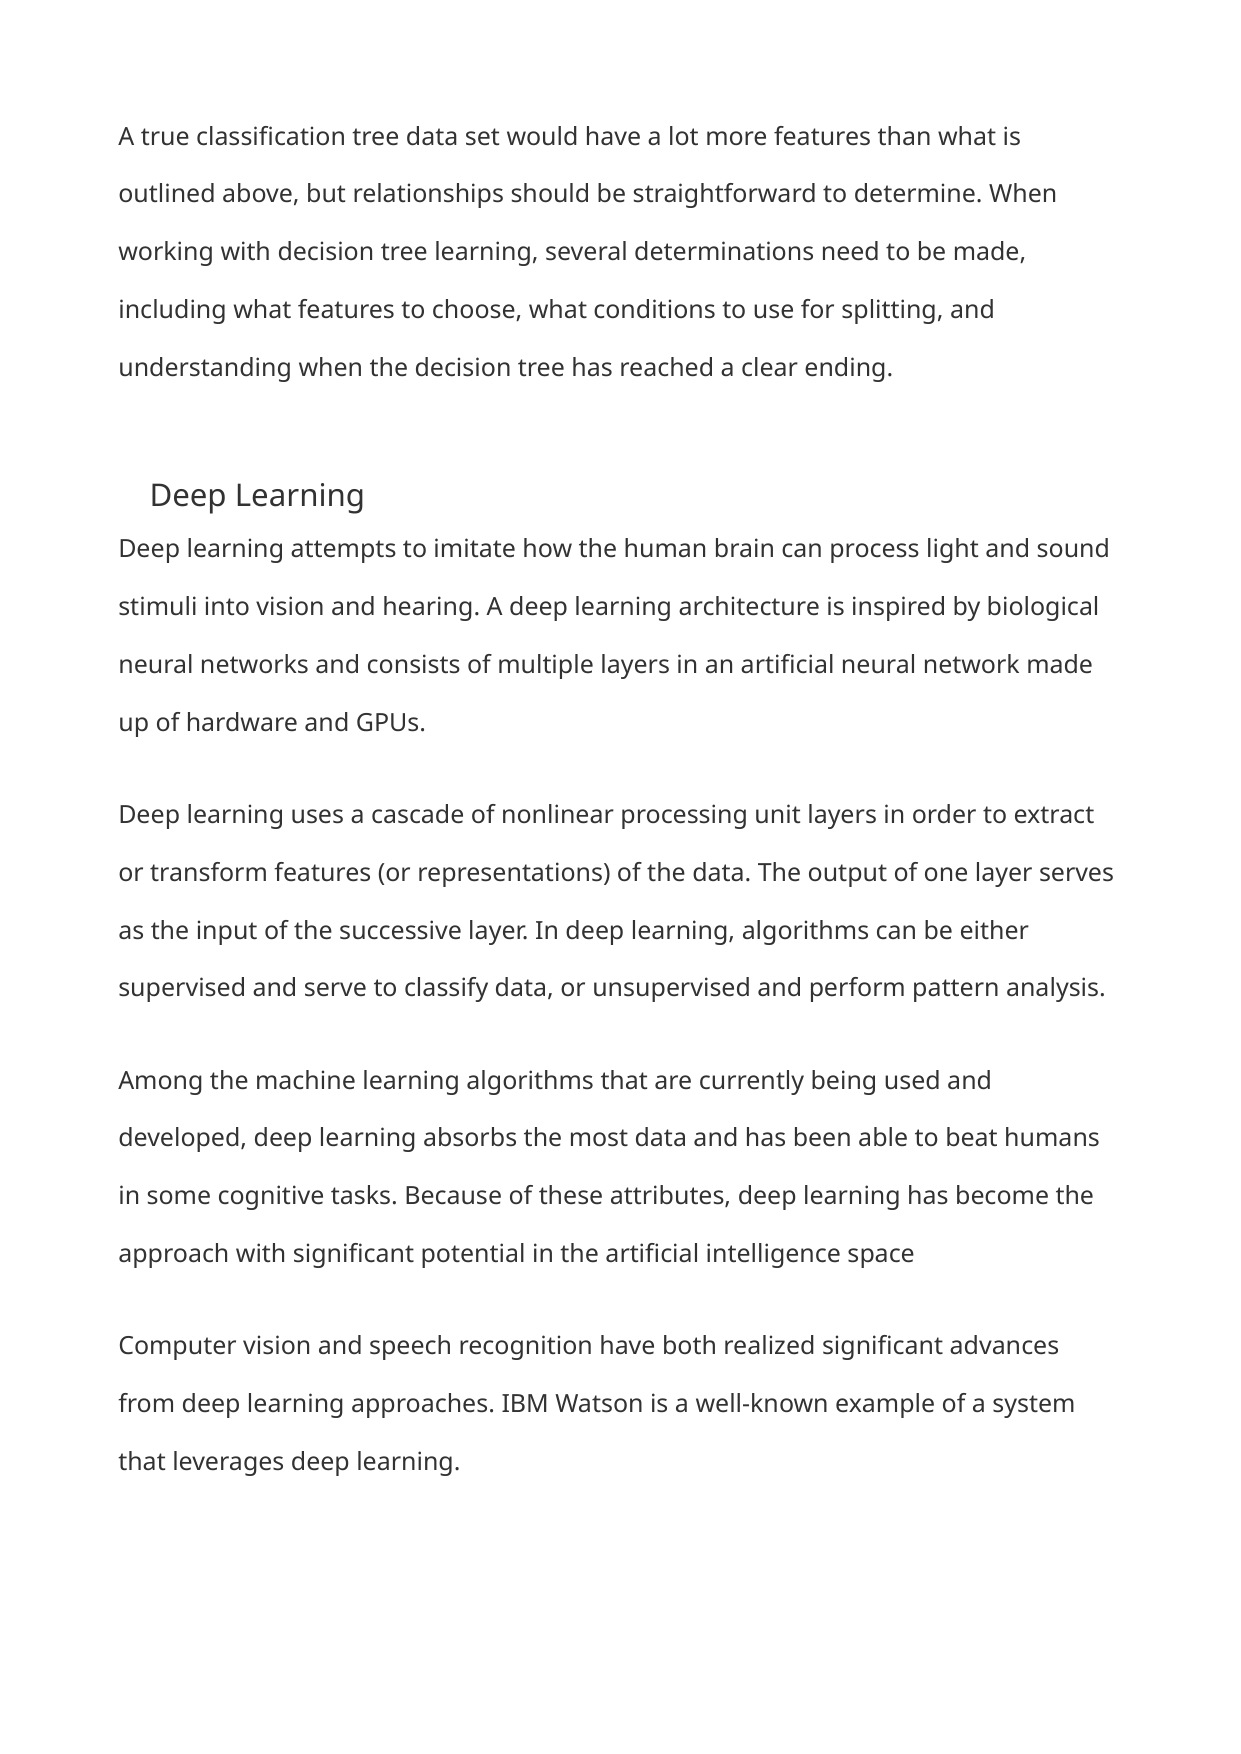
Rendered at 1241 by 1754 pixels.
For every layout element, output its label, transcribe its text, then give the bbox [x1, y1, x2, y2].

text Deep learning uses a cascade of nonlinear processing unit layers in order to extract or transform features (or representations) of the data. The output of one layer serves as the input of the successive layer. In deep learning, algorithms can be either supervised and serve to classify data, or unsupervised and perform pattern analysis. [118, 797, 1122, 1004]
text Among the machine learning algorithms that are currently being used and developed, deep learning absorbs the most data and has been able to beat humans in some cognitive tasks. Because of these attributes, deep learning has become the approach with significant potential in the artificial intelligence space [118, 1062, 1122, 1270]
text Computer vision and speech recognition have both realized significant advances from deep learning approaches. IBM Watson is a well-known example of a system that leverages deep learning. [118, 1328, 1122, 1478]
text A true classification tree data set would have a lot more features than what is outlined above, but relationships should be straightforward to determine. When working with decision tree learning, several determinations need to be made, including what features to choose, what conditions to use for splitting, and understanding when the decision tree has reached a clear ending. [118, 118, 1122, 383]
text Deep learning attempts to imitate how the human brain can process light and sound stimuli into vision and hearing. A deep learning architecture is inspired by biological neural networks and consists of multiple layers in an artificial neural network made up of hardware and GPUs. [118, 531, 1122, 738]
subtitle Deep Learning [149, 473, 1091, 515]
